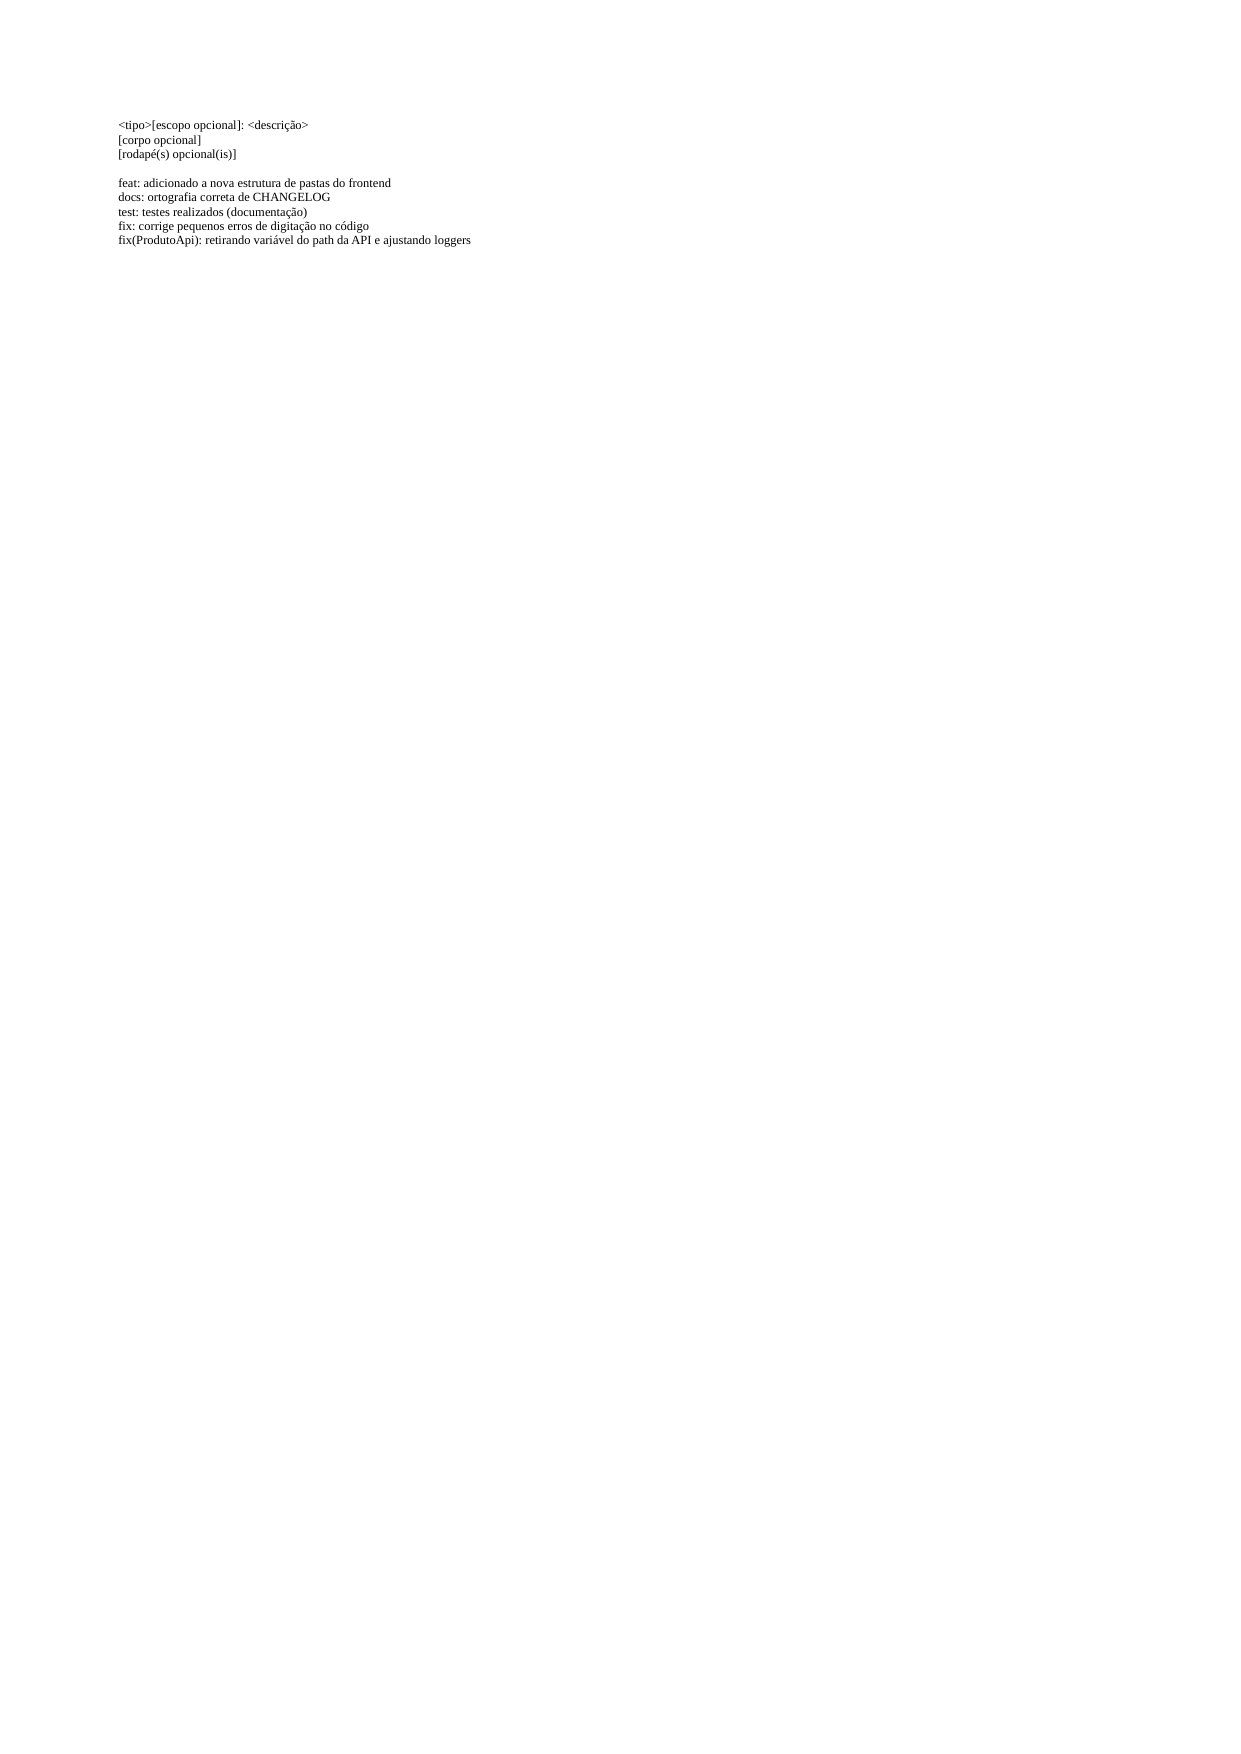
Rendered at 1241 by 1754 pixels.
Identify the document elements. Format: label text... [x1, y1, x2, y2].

text fix(ProdutoApi): retirando variável do path da API e ajustando loggers [118, 233, 1122, 247]
text test: testes realizados (documentação) [118, 204, 1122, 219]
text <tipo>[escopo opcional]: <descrição> [118, 118, 1122, 132]
text fix: corrige pequenos erros de digitação no código [118, 219, 1122, 233]
text feat: adicionado a nova estrutura de pastas do frontend [118, 176, 1122, 190]
text [corpo opcional] [118, 132, 1122, 147]
text [rodapé(s) opcional(is)] [118, 147, 1122, 161]
text docs: ortografia correta de CHANGELOG [118, 190, 1122, 204]
